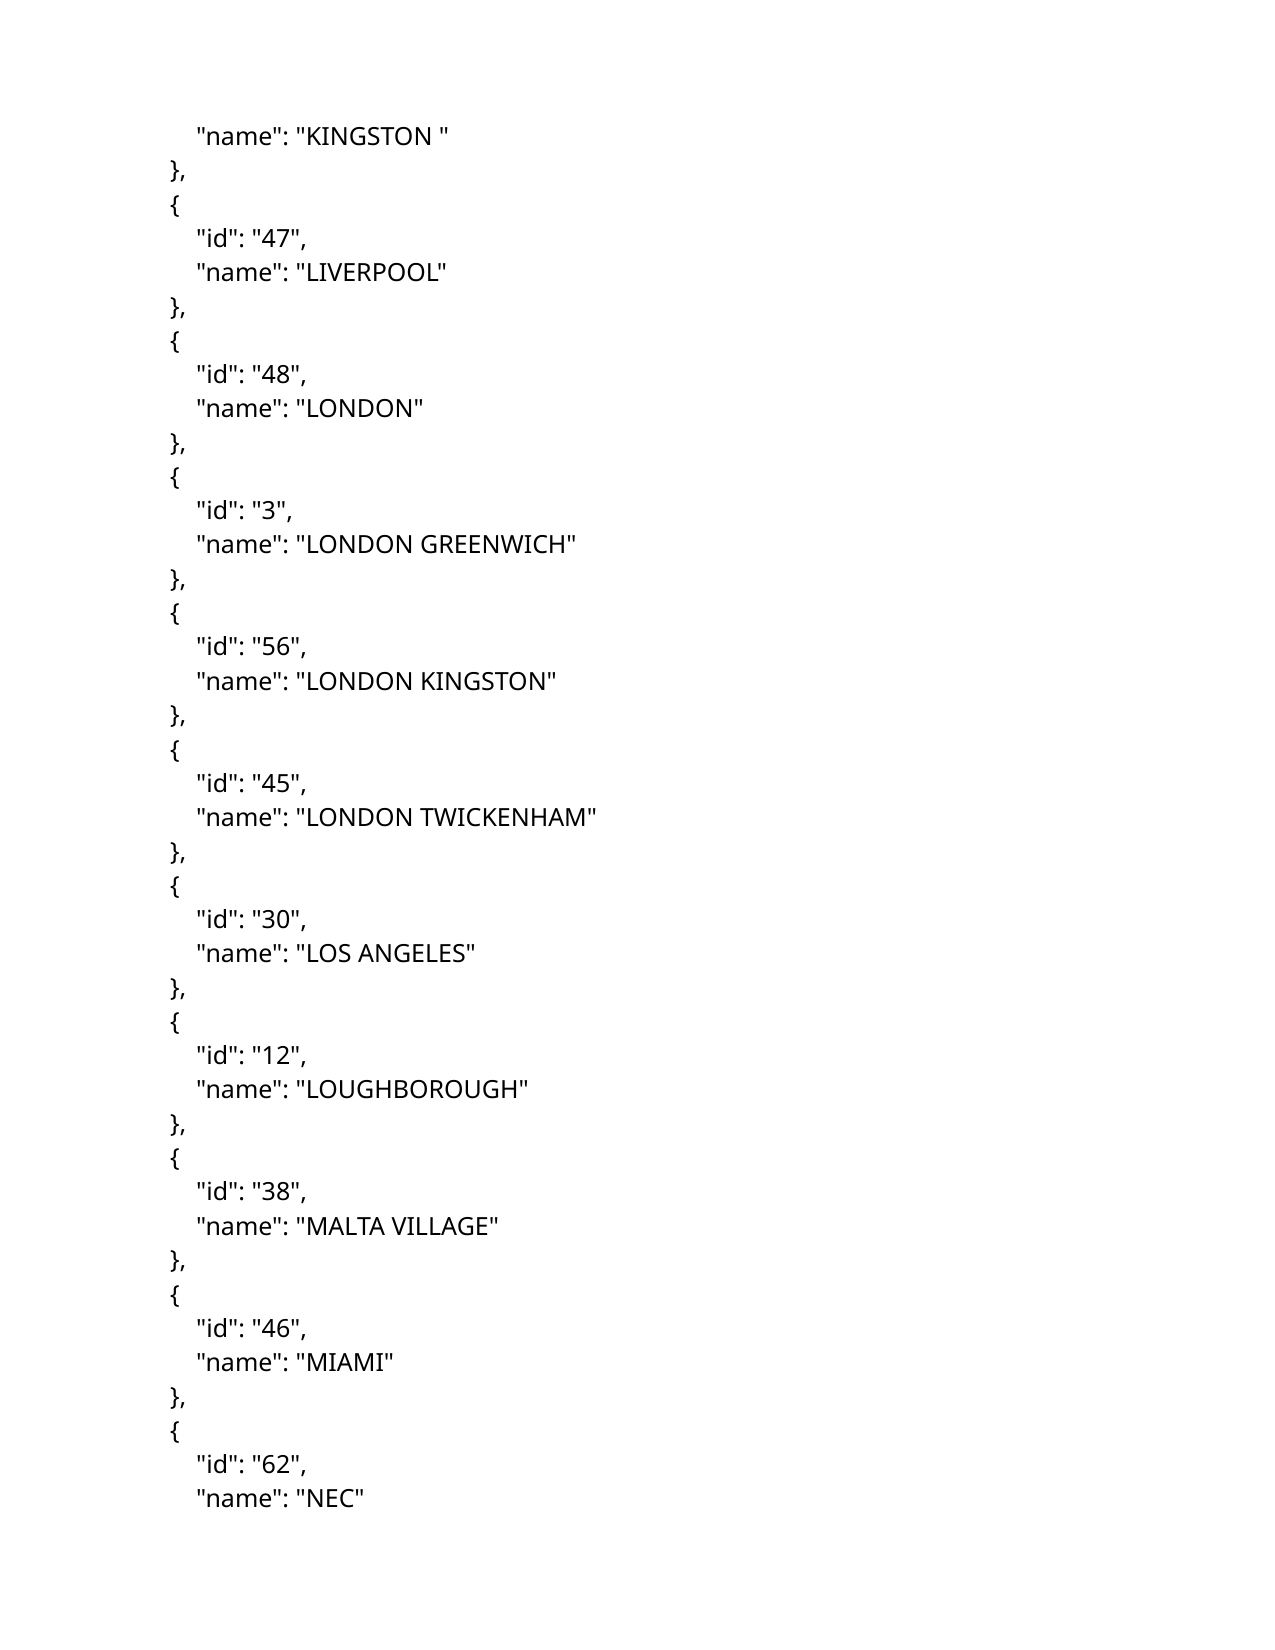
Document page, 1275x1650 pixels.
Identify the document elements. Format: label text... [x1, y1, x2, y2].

text "name": "KINGSTON " }, { "id": "47", "name": "LIVERPOOL" }, { "id": "48", "name": "LONDON" }, { "id": "3", "name": "LONDON GREENWICH" }, { "id": "56", "name": "LONDON KINGSTON" }, { "id": "45", "name": "LONDON TWICKENHAM" }, { "id": "30", "name": "LOS ANGELES" }, { "id": "12", "name": "LOUGHBOROUGH" }, { "id": "38", "name": "MALTA VILLAGE" }, { "id": "46", "name": "MIAMI" }, { "id": "62", "name": "NEC" [118, 118, 1157, 1515]
